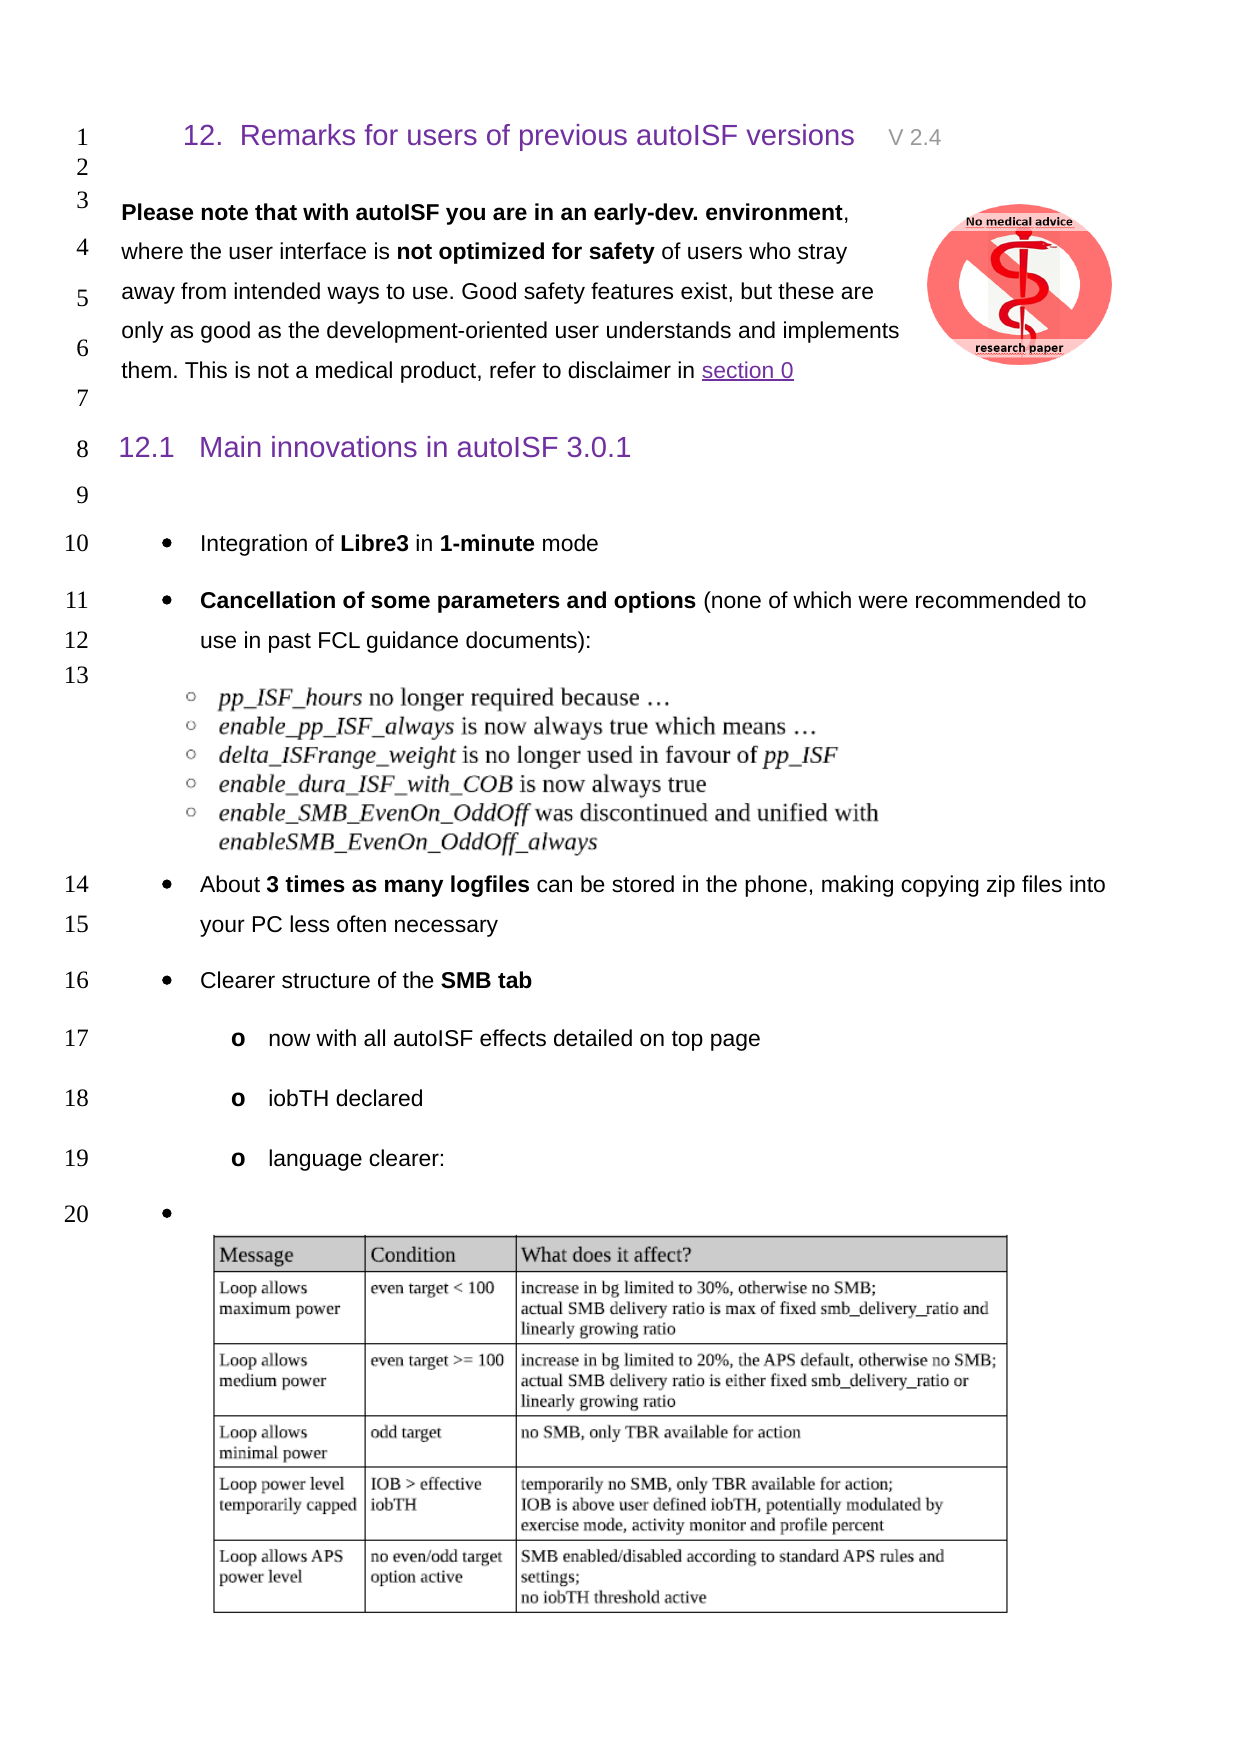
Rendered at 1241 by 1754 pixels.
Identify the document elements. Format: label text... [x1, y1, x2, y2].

list Cancellation of some parameters and options (none of which were recommended to use in past FCL guidance documents): [162, 587, 1122, 653]
list language clearer: [231, 1145, 1122, 1174]
list Clearer structure of the SMB tab [162, 967, 1122, 994]
text 12.1 Main innovations in autoISF 3.0.1 [118, 429, 1122, 463]
list About 3 times as many logfiles can be stored in the phone, making copying zip files into your PC less often necessary [162, 871, 1122, 938]
list iobTH declared [231, 1084, 1122, 1113]
list Integration of Libre3 in 1-minute mode [162, 530, 1122, 557]
list now with all autoISF effects detailed on top page [231, 1024, 1122, 1053]
text Please note that with autoISF you are in an early-dev. environment, where the user interface is not optimized for safety of users who stray away from intended ways to use. Good safety features exist, but these are only as good as the development-oriented user understands and implements them. This is not a medical product, refer to disclaimer in section 0 [121, 199, 906, 383]
text 12. Remarks for users of previous autoISF versions V 2.4 [118, 118, 1122, 152]
